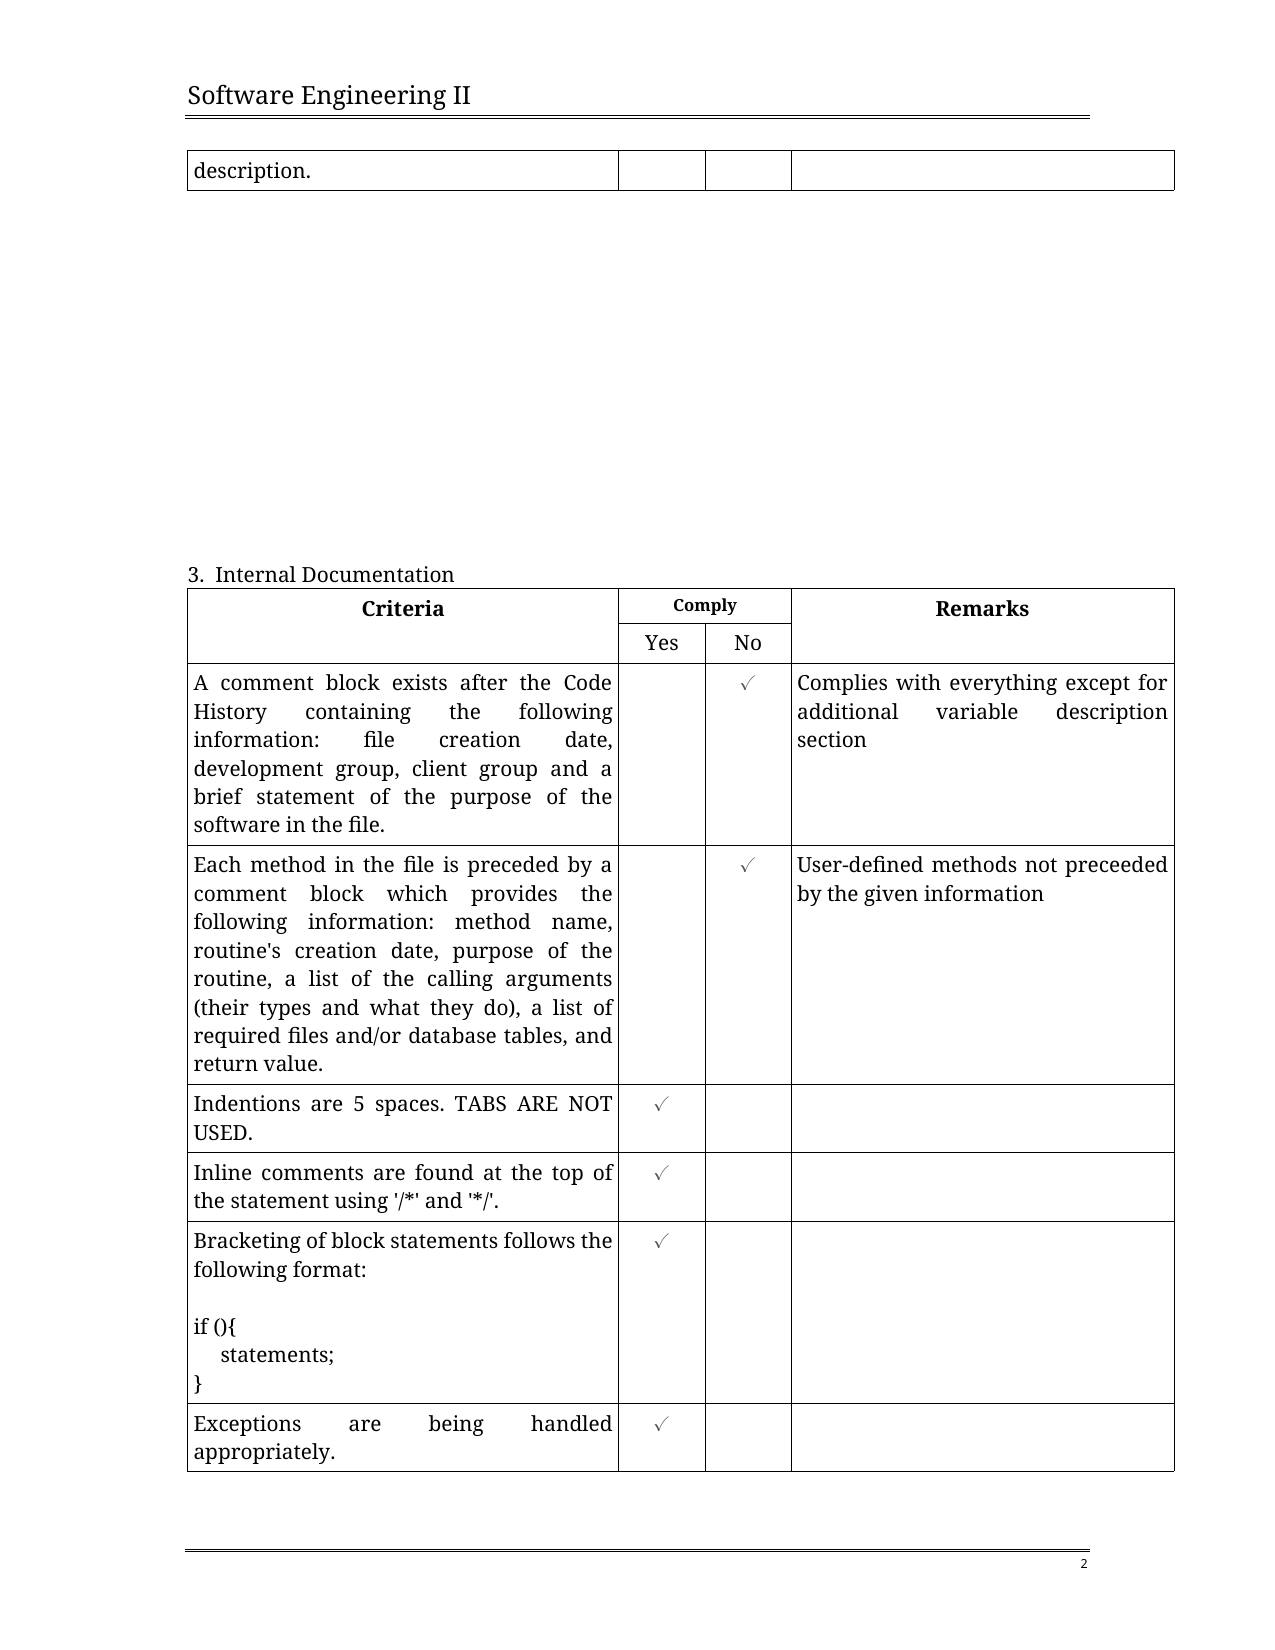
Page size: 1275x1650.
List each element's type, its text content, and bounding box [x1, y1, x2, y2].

table_cell [792, 1153, 1174, 1221]
table_header Comply [619, 589, 791, 622]
table_cell [706, 151, 791, 190]
table_cell Bracketing of block statements follows the following format: if (){ statements; } [188, 1222, 618, 1403]
table_cell Inline comments are found at the top of the statement using '/*' and '*/'. [188, 1153, 618, 1221]
table_cell [706, 1404, 791, 1471]
table_cell Yes [619, 624, 705, 662]
table_cell Indentions are 5 spaces. TABS ARE NOT USED. [188, 1085, 618, 1152]
table_header Remarks [792, 589, 1174, 662]
table_cell description. [188, 151, 618, 190]
text 3. Internal Documentation [187, 560, 1087, 588]
table_cell [792, 1404, 1174, 1471]
table_cell [619, 664, 705, 845]
table_cell Exceptions are being handled appropriately. [188, 1404, 618, 1471]
table_cell User-defined methods not preceeded by the given information [792, 846, 1174, 1084]
table_cell [792, 151, 1174, 190]
table_cell [792, 1085, 1174, 1152]
table_cell No [706, 624, 791, 662]
table_cell ✓ [706, 846, 791, 1084]
table_cell ✓ [619, 1085, 705, 1152]
table_cell [706, 1153, 791, 1221]
table_header Criteria [188, 589, 618, 662]
table_cell Each method in the file is preceded by a comment block which provides the following information: method name, routine's creation date, purpose of the routine, a list of the calling arguments (their types and what they do), a list of required files and/or database tables, and return value. [188, 846, 618, 1084]
table_cell ✓ [706, 664, 791, 845]
table_cell ✓ [619, 1222, 705, 1403]
table_cell A comment block exists after the Code History containing the following information: file creation date, development group, client group and a brief statement of the purpose of the software in the file. [188, 664, 618, 845]
table_cell ✓ [619, 1153, 705, 1221]
table_cell [792, 1222, 1174, 1403]
table_cell [619, 846, 705, 1084]
table_cell Complies with everything except for additional variable description section [792, 664, 1174, 845]
table_cell ✓ [619, 1404, 705, 1471]
table_cell [706, 1085, 791, 1152]
table_cell [706, 1222, 791, 1403]
table_cell [619, 151, 705, 190]
